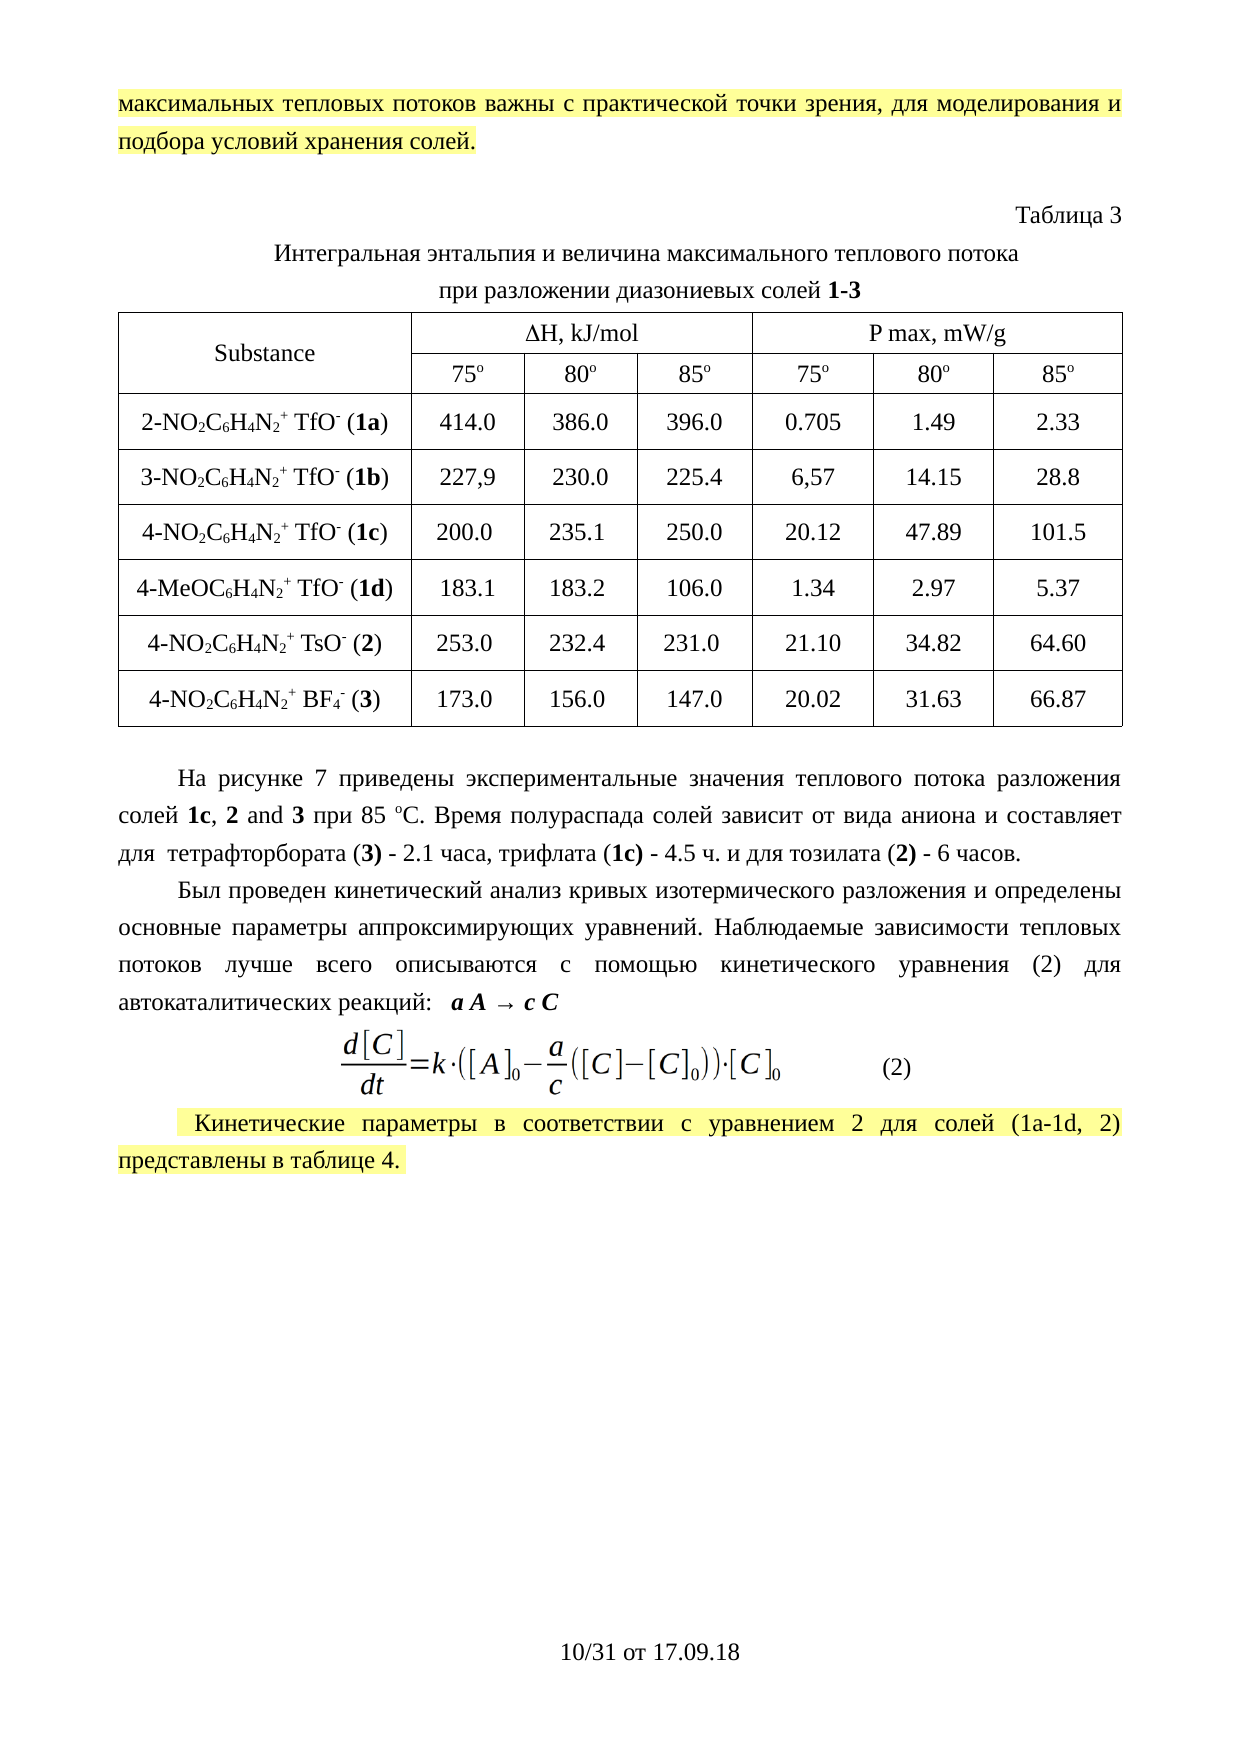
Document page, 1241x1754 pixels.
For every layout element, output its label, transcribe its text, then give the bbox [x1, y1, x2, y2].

table_cell 5.37 [994, 560, 1122, 615]
table_cell 225.4 [638, 450, 752, 504]
table_cell 75o [412, 354, 524, 393]
table_cell 6,57 [753, 450, 873, 504]
table_cell 4-NO2С6H4N2+ BF4- (3) [119, 671, 411, 726]
table_cell 20.12 [753, 505, 873, 559]
table_cell 396.0 [638, 394, 752, 448]
table_cell 386.0 [525, 394, 637, 448]
table_cell 85o [638, 354, 752, 393]
text Интегральная энтальпия и величина максимального теплового потока [118, 238, 1122, 266]
text Таблица 3 [118, 200, 1122, 229]
text максимальных тепловых потоков важны с практической точки зрения, для моделирования и подбора условий хранения солей. [118, 88, 1122, 154]
table_cell 14.15 [874, 450, 993, 504]
table_header H, kJ/mol [412, 313, 752, 353]
table_cell 4-NO2С6H4N2+ TfO- (1c) [119, 505, 411, 559]
table_cell 3-NO2С6H4N2+ TfO- (1b) [119, 450, 411, 504]
table_cell 1.49 [874, 394, 993, 448]
table_cell 21.10 [753, 616, 873, 670]
table_cell 414.0 [412, 394, 524, 448]
table_cell 80o [525, 354, 637, 393]
table_cell 235.1 [525, 505, 637, 559]
table_cell 250.0 [638, 505, 752, 559]
table_cell 85o [994, 354, 1122, 393]
table_cell 183.2 [525, 560, 637, 615]
text (2) [783, 1024, 1122, 1099]
table_cell 80o [874, 354, 993, 393]
table_cell 4-MeOС6H4N2+ TfO- (1d) [119, 560, 411, 615]
table_cell 156.0 [525, 671, 637, 726]
table_header Substance [119, 313, 411, 393]
table_header P max, mW/g [753, 313, 1122, 353]
table_cell 231.0 [638, 616, 752, 670]
table_cell 232.4 [525, 616, 637, 670]
table_cell 4-NO2С6H4N2+ TsO- (2) [119, 616, 411, 670]
table_cell 28.8 [994, 450, 1122, 504]
table_cell 34.82 [874, 616, 993, 670]
table_cell 253.0 [412, 616, 524, 670]
table_cell 2.33 [994, 394, 1122, 448]
table_cell 0.705 [753, 394, 873, 448]
table_cell 101.5 [994, 505, 1122, 559]
table_cell 106.0 [638, 560, 752, 615]
table_cell 227,9 [412, 450, 524, 504]
table_cell 1.34 [753, 560, 873, 615]
text при разложении диазониевых солей 1-3 [118, 275, 1122, 304]
table_cell 2-NO2С6H4N2+ TfO- (1a) [119, 394, 411, 448]
table_cell 147.0 [638, 671, 752, 726]
table_cell 183.1 [412, 560, 524, 615]
table_cell 173.0 [412, 671, 524, 726]
text На рисунке 7 приведены экспериментальные значения теплового потока разложения солей 1c, 2 and 3 при 85 оС. Время полураспада солей зависит от вида аниона и составляет для тетрафторбората (3) - 2.1 часа, трифлата (1с) - 4.5 ч. и для тозилата (2) - 6 часов. [118, 763, 1122, 866]
table_cell 20.02 [753, 671, 873, 726]
table_cell 230.0 [525, 450, 637, 504]
table_cell 66.87 [994, 671, 1122, 726]
table_cell 75o [753, 354, 873, 393]
picture [332, 1024, 783, 1100]
table_cell 200.0 [412, 505, 524, 559]
text Кинетические параметры в соответствии с уравнением 2 для солей (1a-1d, 2) представлены в таблице 4. [118, 1108, 1122, 1174]
text [118, 1024, 332, 1099]
table_cell 31.63 [874, 671, 993, 726]
table_cell 2.97 [874, 560, 993, 615]
text Был проведен кинетический анализ кривых изотермического разложения и определены основные параметры аппроксимирующих уравнений. Наблюдаемые зависимости тепловых потоков лучше всего описываются с помощью кинетического уравнения (2) для автокаталитических реакций: a A → c C [118, 875, 1122, 1016]
table_cell 47.89 [874, 505, 993, 559]
table_cell 64.60 [994, 616, 1122, 670]
